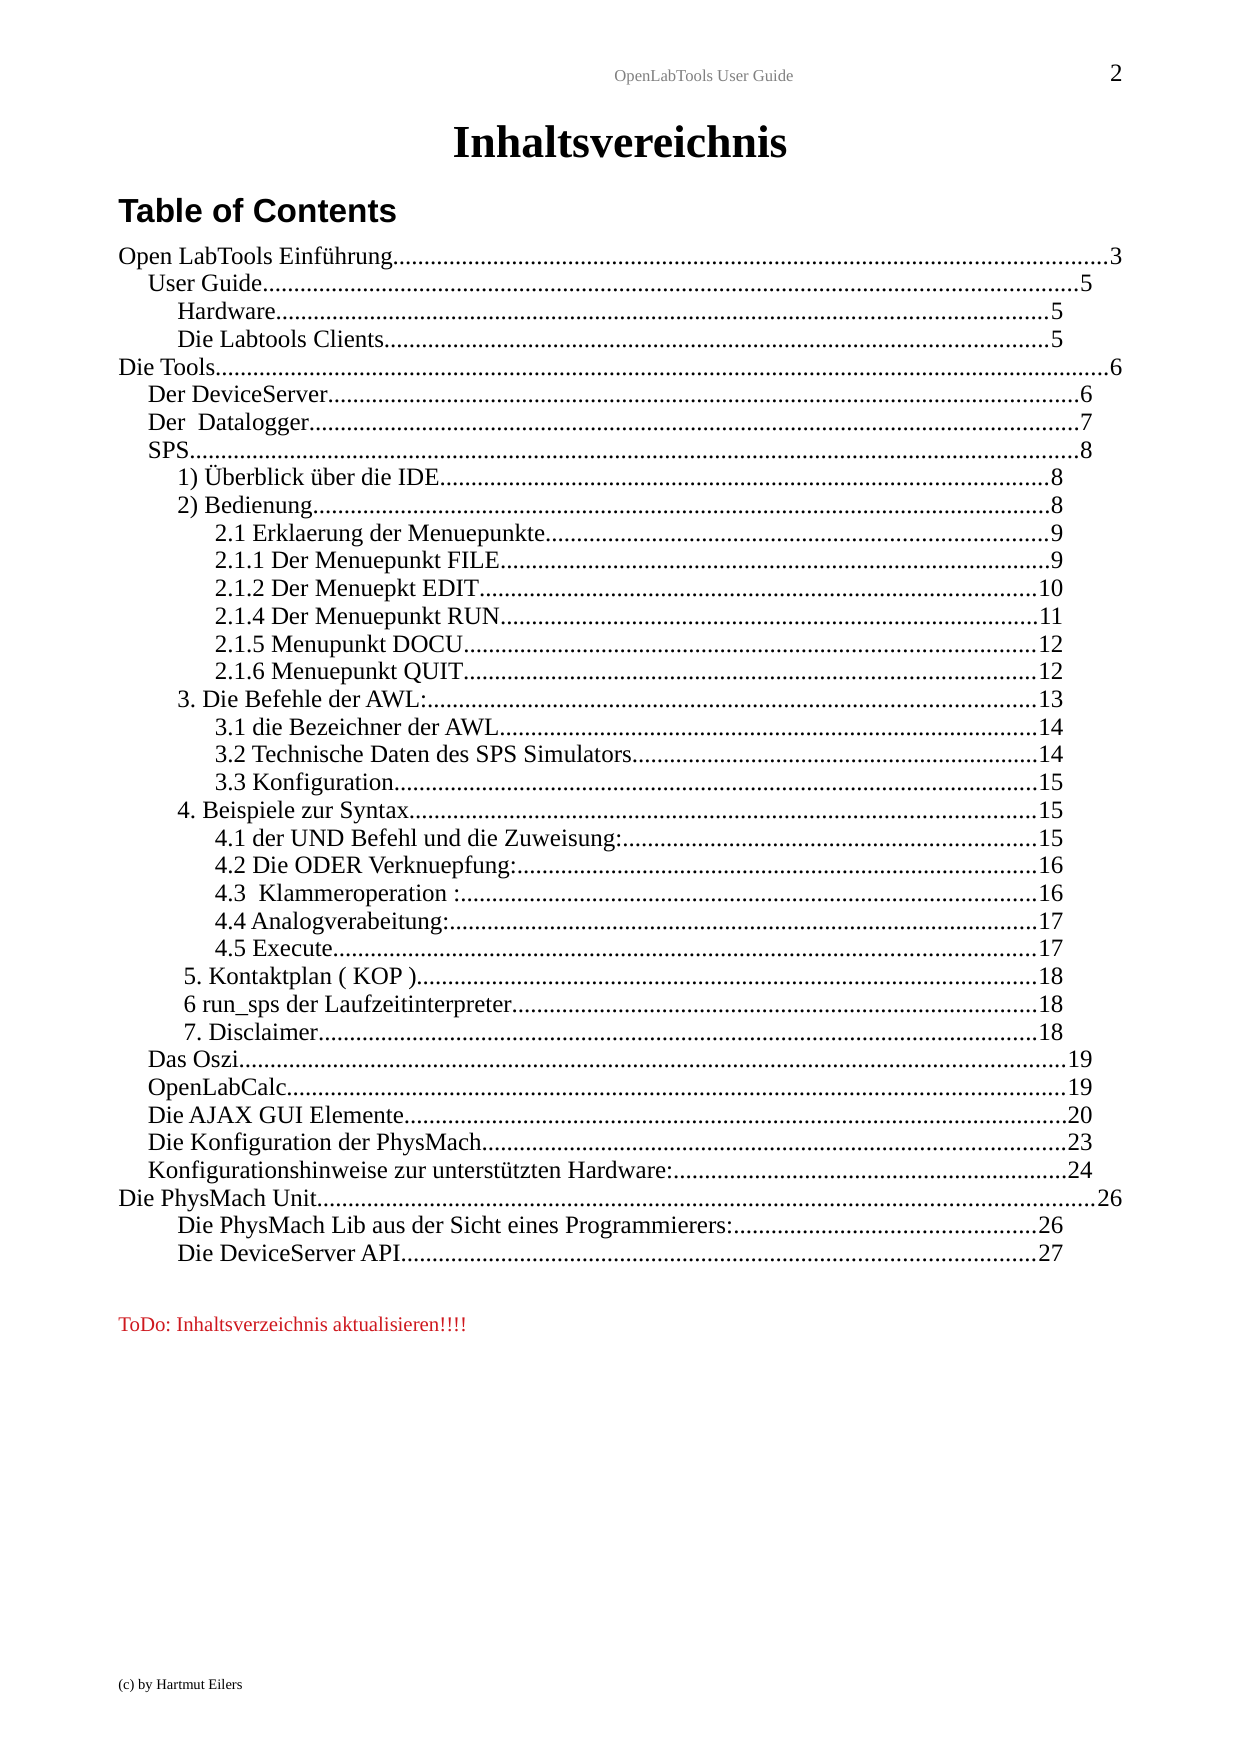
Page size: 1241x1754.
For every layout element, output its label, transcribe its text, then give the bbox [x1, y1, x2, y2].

text ToDo: Inhaltsverzeichnis aktualisieren!!!! [118, 1313, 1122, 1336]
text Die Labtools Clients 5 [177, 325, 1122, 353]
text OpenLabCalc 19 [148, 1073, 1122, 1101]
text 4.5 Execute 17 [177, 934, 1122, 962]
text Die PhysMach Lib aus der Sicht eines Programmierers: 26 [177, 1212, 1122, 1239]
text 2.1 Erklaerung der Menuepunkte 9 [177, 519, 1122, 547]
text 3.3 Konfiguration 15 [177, 768, 1122, 796]
text Die PhysMach Unit 26 [118, 1184, 1122, 1212]
text Das Oszi 19 [148, 1045, 1122, 1073]
text 2.1.1 Der Menuepunkt FILE 9 [177, 547, 1122, 574]
text 2.1.2 Der Menuepkt EDIT 10 [177, 574, 1122, 602]
text 1) Überblick über die IDE 8 [177, 463, 1122, 491]
text User Guide 5 [148, 269, 1122, 297]
text 7. Disclaimer 18 [177, 1018, 1122, 1045]
text 4. Beispiele zur Syntax 15 [177, 796, 1122, 824]
text 2.1.6 Menuepunkt QUIT 12 [177, 657, 1122, 685]
text 4.2 Die ODER Verknuepfung: 16 [177, 851, 1122, 879]
text 3.1 die Bezeichner der AWL 14 [177, 713, 1122, 741]
text Der Datalogger 7 [148, 408, 1122, 436]
text 4.1 der UND Befehl und die Zuweisung: 15 [177, 824, 1122, 851]
text Die Tools 6 [118, 353, 1122, 380]
text 4.3 Klammeroperation : 16 [177, 879, 1122, 907]
text 2.1.4 Der Menuepunkt RUN 11 [177, 602, 1122, 630]
text Die DeviceServer API 27 [177, 1239, 1122, 1267]
text Der DeviceServer 6 [148, 380, 1122, 408]
text 2.1.5 Menupunkt DOCU 12 [177, 630, 1122, 657]
text SPS 8 [148, 436, 1122, 463]
text 6 run_sps der Laufzeitinterpreter 18 [177, 990, 1122, 1018]
text 5. Kontaktplan ( KOP ) 18 [177, 962, 1122, 990]
text 4.4 Analogverabeitung: 17 [177, 907, 1122, 934]
text Inhaltsvereichnis [118, 116, 1122, 167]
text Open LabTools Einführung 3 [118, 242, 1122, 269]
text Die Konfiguration der PhysMach 23 [148, 1128, 1122, 1156]
text Hardware 5 [177, 297, 1122, 325]
subtitle Table of Contents [118, 192, 1122, 229]
text Konfigurationshinweise zur unterstützten Hardware: 24 [148, 1156, 1122, 1184]
text Die AJAX GUI Elemente 20 [148, 1101, 1122, 1128]
text 2) Bedienung 8 [177, 491, 1122, 519]
text 3. Die Befehle der AWL: 13 [177, 685, 1122, 713]
text 3.2 Technische Daten des SPS Simulators 14 [177, 741, 1122, 768]
